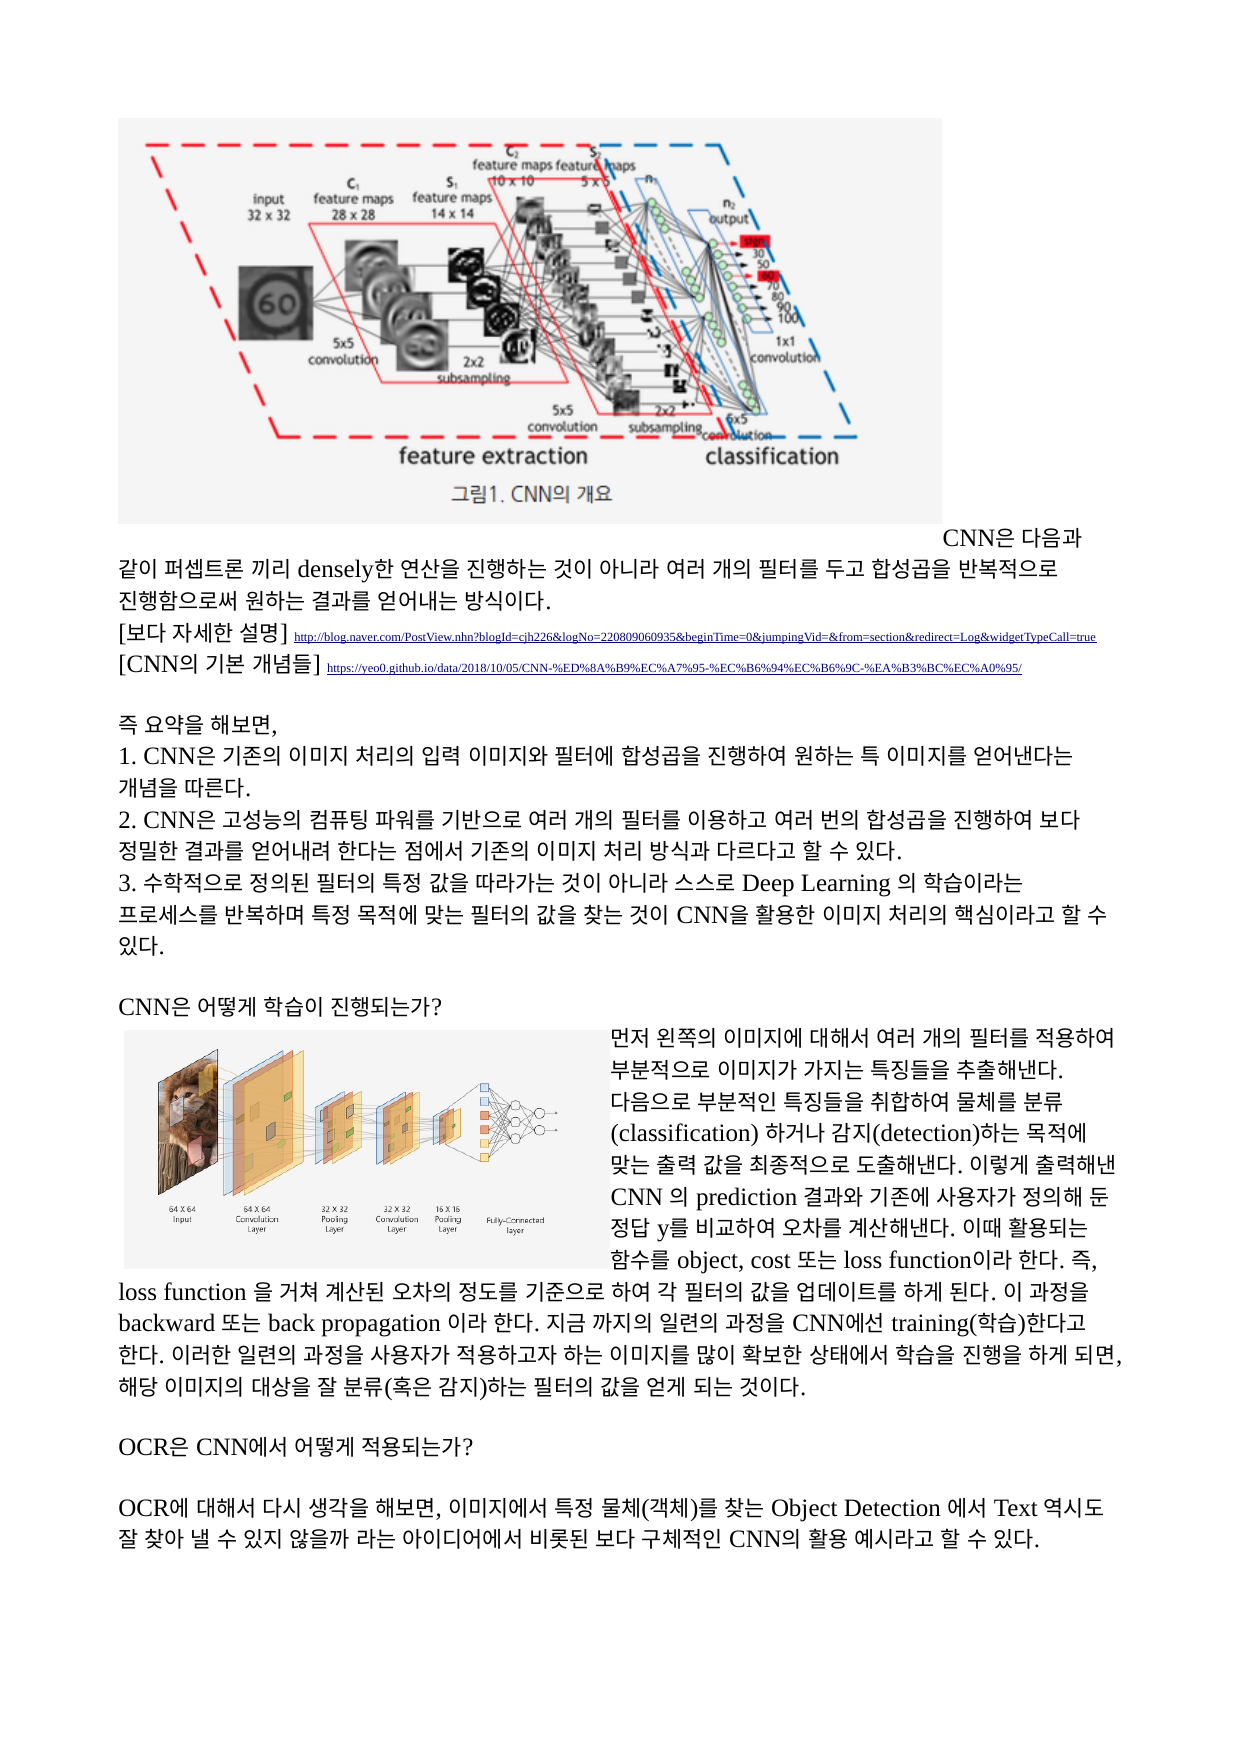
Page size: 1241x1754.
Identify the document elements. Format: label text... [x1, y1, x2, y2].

text OCR은 CNN에서 어떻게 적용되는가? [118, 1430, 1122, 1462]
text 2. CNN은 고성능의 컴퓨팅 파워를 기반으로 여러 개의 필터를 이용하고 여러 번의 합성곱을 진행하여 보다 정밀한 결과를 얻어내려 한다는 점에서 기존의 이미지 처리 방식과 다르다고 할 수 있다. [118, 803, 1122, 866]
text [보다 자세한 설명] http://blog.naver.com/PostView.nhn?blogId=cjh226&logNo=220809060935&beginTime=0&jumpingVid=&from=section&redirect=Log&widgetTypeCall=true [118, 616, 1122, 647]
text 1. CNN은 기존의 이미지 처리의 입력 이미지와 필터에 합성곱을 진행하여 원하는 특 이미지를 얻어낸다는 개념을 따른다. [118, 739, 1122, 803]
text 3. 수학적으로 정의된 필터의 특정 값을 따라가는 것이 아니라 스스로 Deep Learning 의 학습이라는 프로세스를 반복하며 특정 목적에 맞는 필터의 값을 찾는 것이 CNN을 활용한 이미지 처리의 핵심이라고 할 수 있다. [118, 866, 1122, 961]
text 즉 요약을 해보면, [118, 708, 1122, 739]
text [CNN의 기본 개념들] https://yeo0.github.io/data/2018/10/05/CNN-%ED%8A%B9%EC%A7%95-%EC%B6%94%EC%B6%9C-%EA%B3%BC%EC%A0%95/ [118, 647, 1122, 679]
text CNN은 어떻게 학습이 진행되는가? [118, 990, 1122, 1021]
picture [124, 1030, 611, 1269]
text OCR에 대해서 다시 생각을 해보면, 이미지에서 특정 물체(객체)를 찾는 Object Detection 에서 Text 역시도 잘 찾아 낼 수 있지 않을까 라는 아이디어에서 비롯된 보다 구체적인 CNN의 활용 예시라고 할 수 있다. [118, 1491, 1122, 1554]
text 먼저 왼쪽의 이미지에 대해서 여러 개의 필터를 적용하여 부분적으로 이미지가 가지는 특징들을 추출해낸다. 다음으로 부분적인 특징들을 취합하여 물체를 분류(classification) 하거나 감지(detection)하는 목적에 맞는 출력 값을 최종적으로 도출해낸다. 이렇게 출력해낸 CNN 의 prediction 결과와 기존에 사용자가 정의해 둔 정답 y를 비교하여 오차를 계산해낸다. 이때 활용되는 함수를 object, cost 또는 loss function이라 한다. 즉, loss function 을 거쳐 계산된 오차의 정도를 기준으로 하여 각 필터의 값을 업데이트를 하게 된다. 이 과정을 backward 또는 back propagation 이라 한다. 지금 까지의 일련의 과정을 CNN에선 training(학습)한다고 한다. 이러한 일련의 과정을 사용자가 적용하고자 하는 이미지를 많이 확보한 상태에서 학습을 진행을 하게 되면, 해당 이미지의 대상을 잘 분류(혹은 감지)하는 필터의 값을 얻게 되는 것이다. [118, 1021, 1122, 1401]
text CNN은 다음과 같이 퍼셉트론 끼리 densely한 연산을 진행하는 것이 아니라 여러 개의 필터를 두고 합성곱을 반복적으로 진행함으로써 원하는 결과를 얻어내는 방식이다. [118, 521, 1122, 616]
picture [118, 118, 943, 524]
